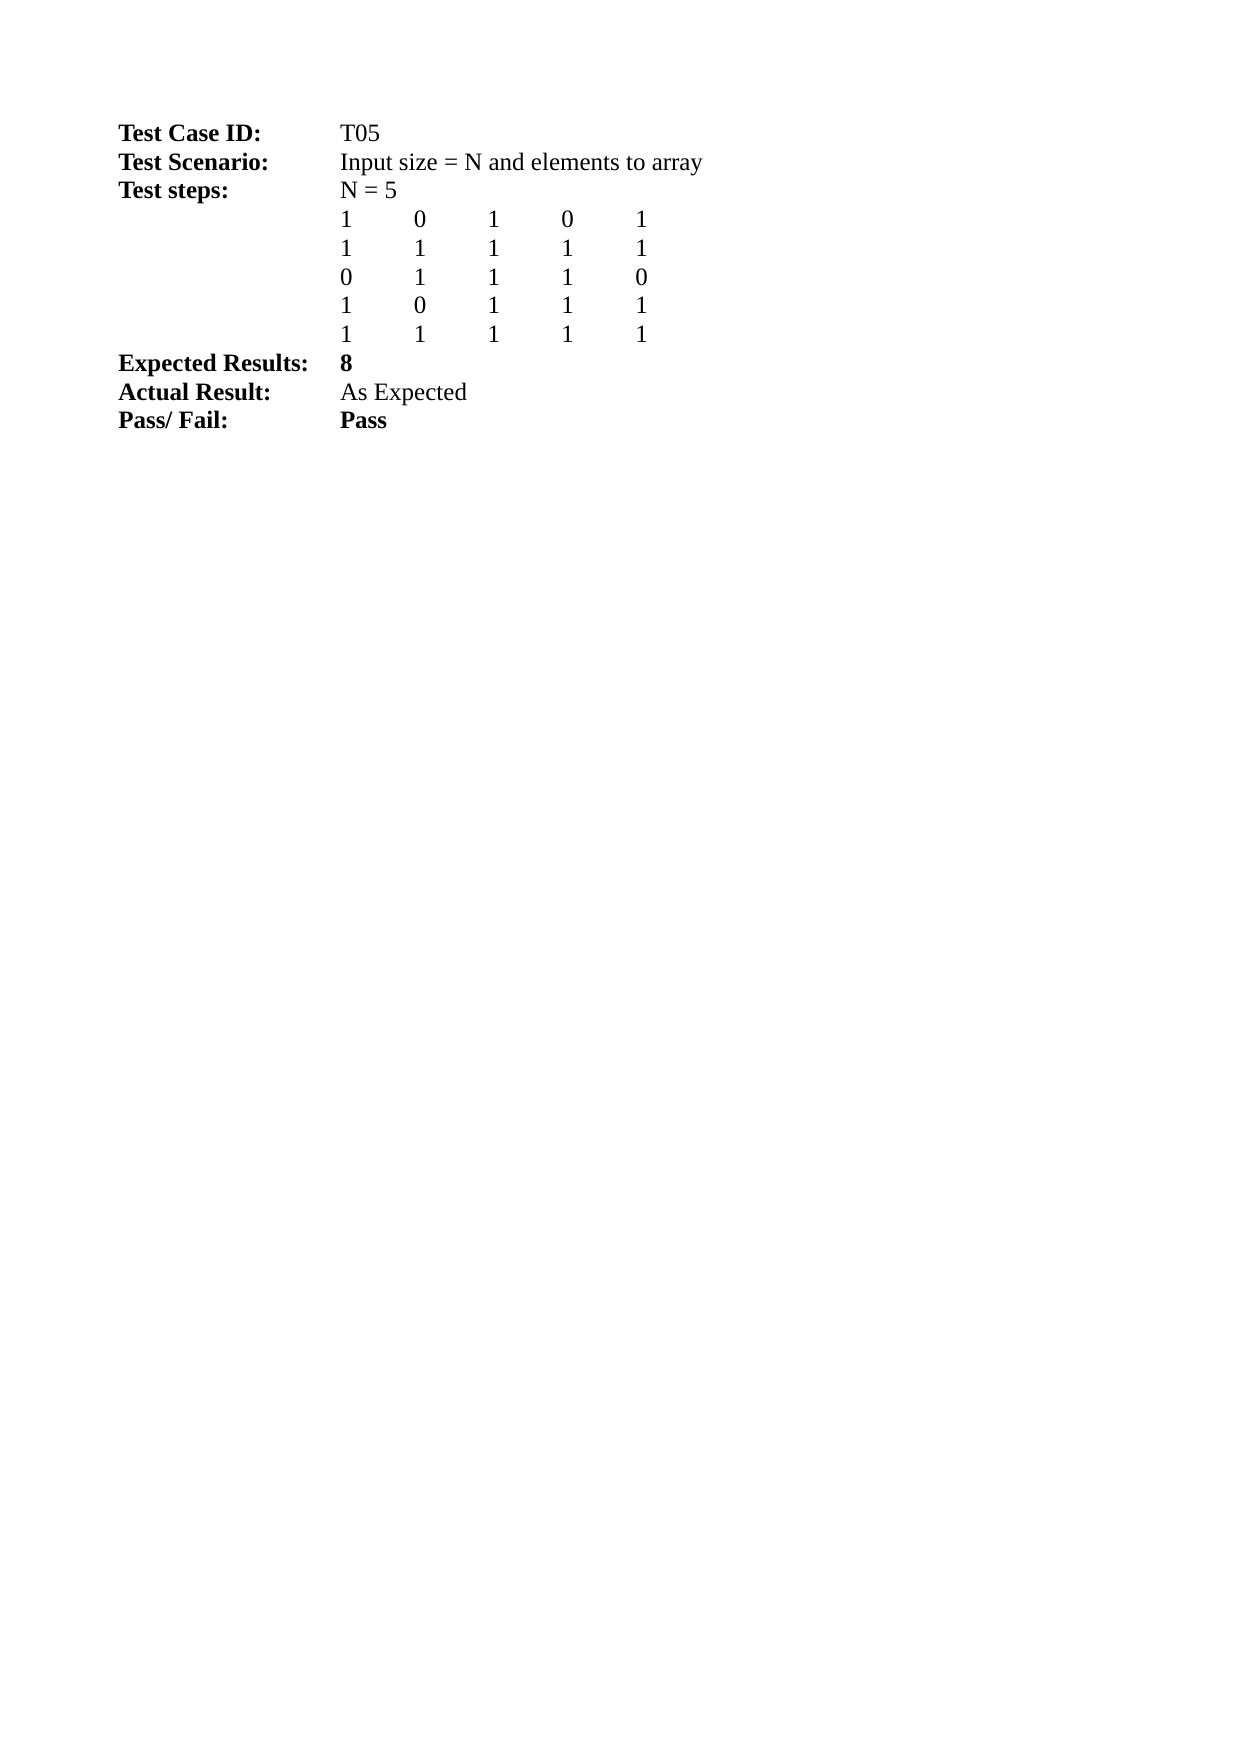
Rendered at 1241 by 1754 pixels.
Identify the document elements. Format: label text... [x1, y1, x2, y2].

text Test Case ID: T05 [118, 118, 1122, 147]
text 0 1 1 1 0 [118, 262, 1122, 291]
text Expected Results: 8 [118, 348, 1122, 377]
text Actual Result: As Expected [118, 377, 1122, 406]
text 1 0 1 0 1 [118, 204, 1122, 233]
text 1 0 1 1 1 [118, 291, 1122, 319]
text Pass/ Fail: Pass [118, 406, 1122, 434]
text Test steps: N = 5 [118, 176, 1122, 204]
text Test Scenario: Input size = N and elements to array [118, 147, 1122, 176]
text 1 1 1 1 1 [118, 319, 1122, 348]
text 1 1 1 1 1 [118, 233, 1122, 262]
